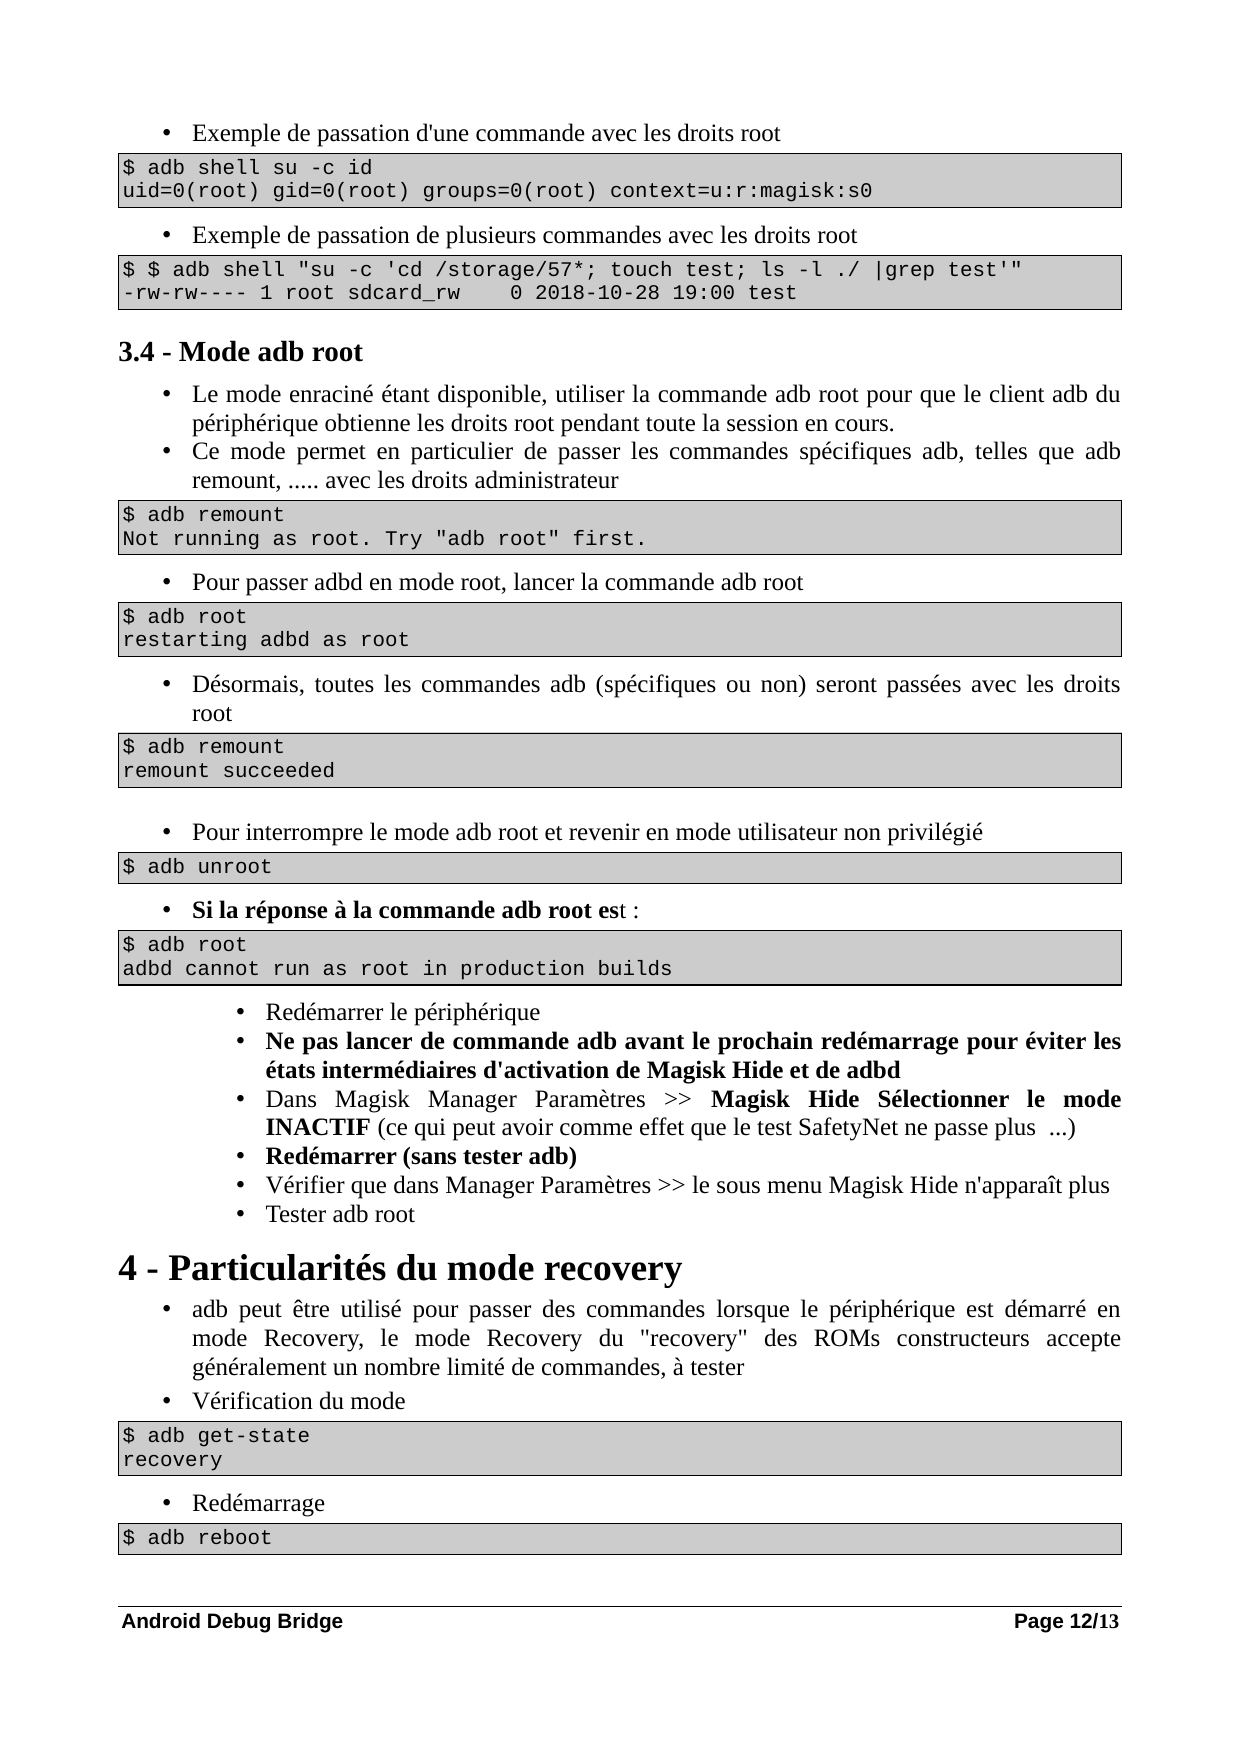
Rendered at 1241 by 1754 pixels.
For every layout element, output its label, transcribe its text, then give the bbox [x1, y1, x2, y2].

list Exemple de passation d'une commande avec les droits root [162, 118, 1122, 147]
text recovery [119, 1445, 1121, 1475]
text uid=0(root) gid=0(root) groups=0(root) context=u:r:magisk:s0 [119, 176, 1121, 207]
text $ adb root [119, 603, 1121, 625]
list Le mode enraciné étant disponible, utiliser la commande adb root pour que le client adb du périphérique obtienne les droits root pendant toute la session en cours. [162, 379, 1122, 436]
list Si la réponse à la commande adb root est : [162, 896, 1122, 924]
subtitle 4 - Particularités du mode recovery [118, 1245, 1122, 1288]
list adb peut être utilisé pour passer des commandes lorsque le périphérique est démarré en mode Recovery, le mode Recovery du "recovery" des ROMs constructeurs accepte généralement un nombre limité de commandes, à tester [162, 1294, 1122, 1380]
list Redémarrage [162, 1488, 1122, 1517]
list Ce mode permet en particulier de passer les commandes spécifiques adb, telles que adb remount, ..... avec les droits administrateur [162, 436, 1122, 494]
text $ adb root [119, 931, 1121, 954]
text adbd cannot run as root in production builds [119, 954, 1121, 984]
list Redémarrer le périphérique [236, 997, 1122, 1026]
text Not running as root. Try "adb root" first. [119, 523, 1121, 554]
subtitle 3.4 - Mode adb root [118, 334, 1122, 367]
text $ adb reboot [119, 1524, 1121, 1554]
list Vérifier que dans Manager Paramètres >> le sous menu Magisk Hide n'apparaît plus [236, 1170, 1122, 1199]
text $ adb unroot [119, 853, 1121, 883]
text remount succeeded [119, 756, 1121, 787]
list Pour interrompre le mode adb root et revenir en mode utilisateur non privilégié [162, 817, 1122, 846]
text $ adb shell su -c id [119, 154, 1121, 176]
list Tester adb root [236, 1199, 1122, 1227]
list Redémarrer (sans tester adb) [236, 1141, 1122, 1170]
list Désormais, toutes les commandes adb (spécifiques ou non) seront passées avec les droits root [162, 669, 1122, 726]
text $ adb remount [119, 734, 1121, 756]
list Vérification du mode [162, 1386, 1122, 1415]
text $ $ adb shell "su -c 'cd /storage/57*; touch test; ls -l ./ |grep test'" [119, 256, 1121, 278]
list Ne pas lancer de commande adb avant le prochain redémarrage pour éviter les états intermédiaires d'activation de Magisk Hide et de adbd [236, 1026, 1122, 1084]
text $ adb remount [119, 501, 1121, 523]
text $ adb get-state [119, 1422, 1121, 1445]
list Pour passer adbd en mode root, lancer la commande adb root [162, 567, 1122, 596]
list Exemple de passation de plusieurs commandes avec les droits root [162, 220, 1122, 249]
text -rw-rw---- 1 root sdcard_rw 0 2018-10-28 19:00 test [119, 278, 1121, 309]
list Dans Magisk Manager Paramètres >> Magisk Hide Sélectionner le mode INACTIF (ce qui peut avoir comme effet que le test SafetyNet ne passe plus ...) [236, 1084, 1122, 1141]
text restarting adbd as root [119, 625, 1121, 656]
